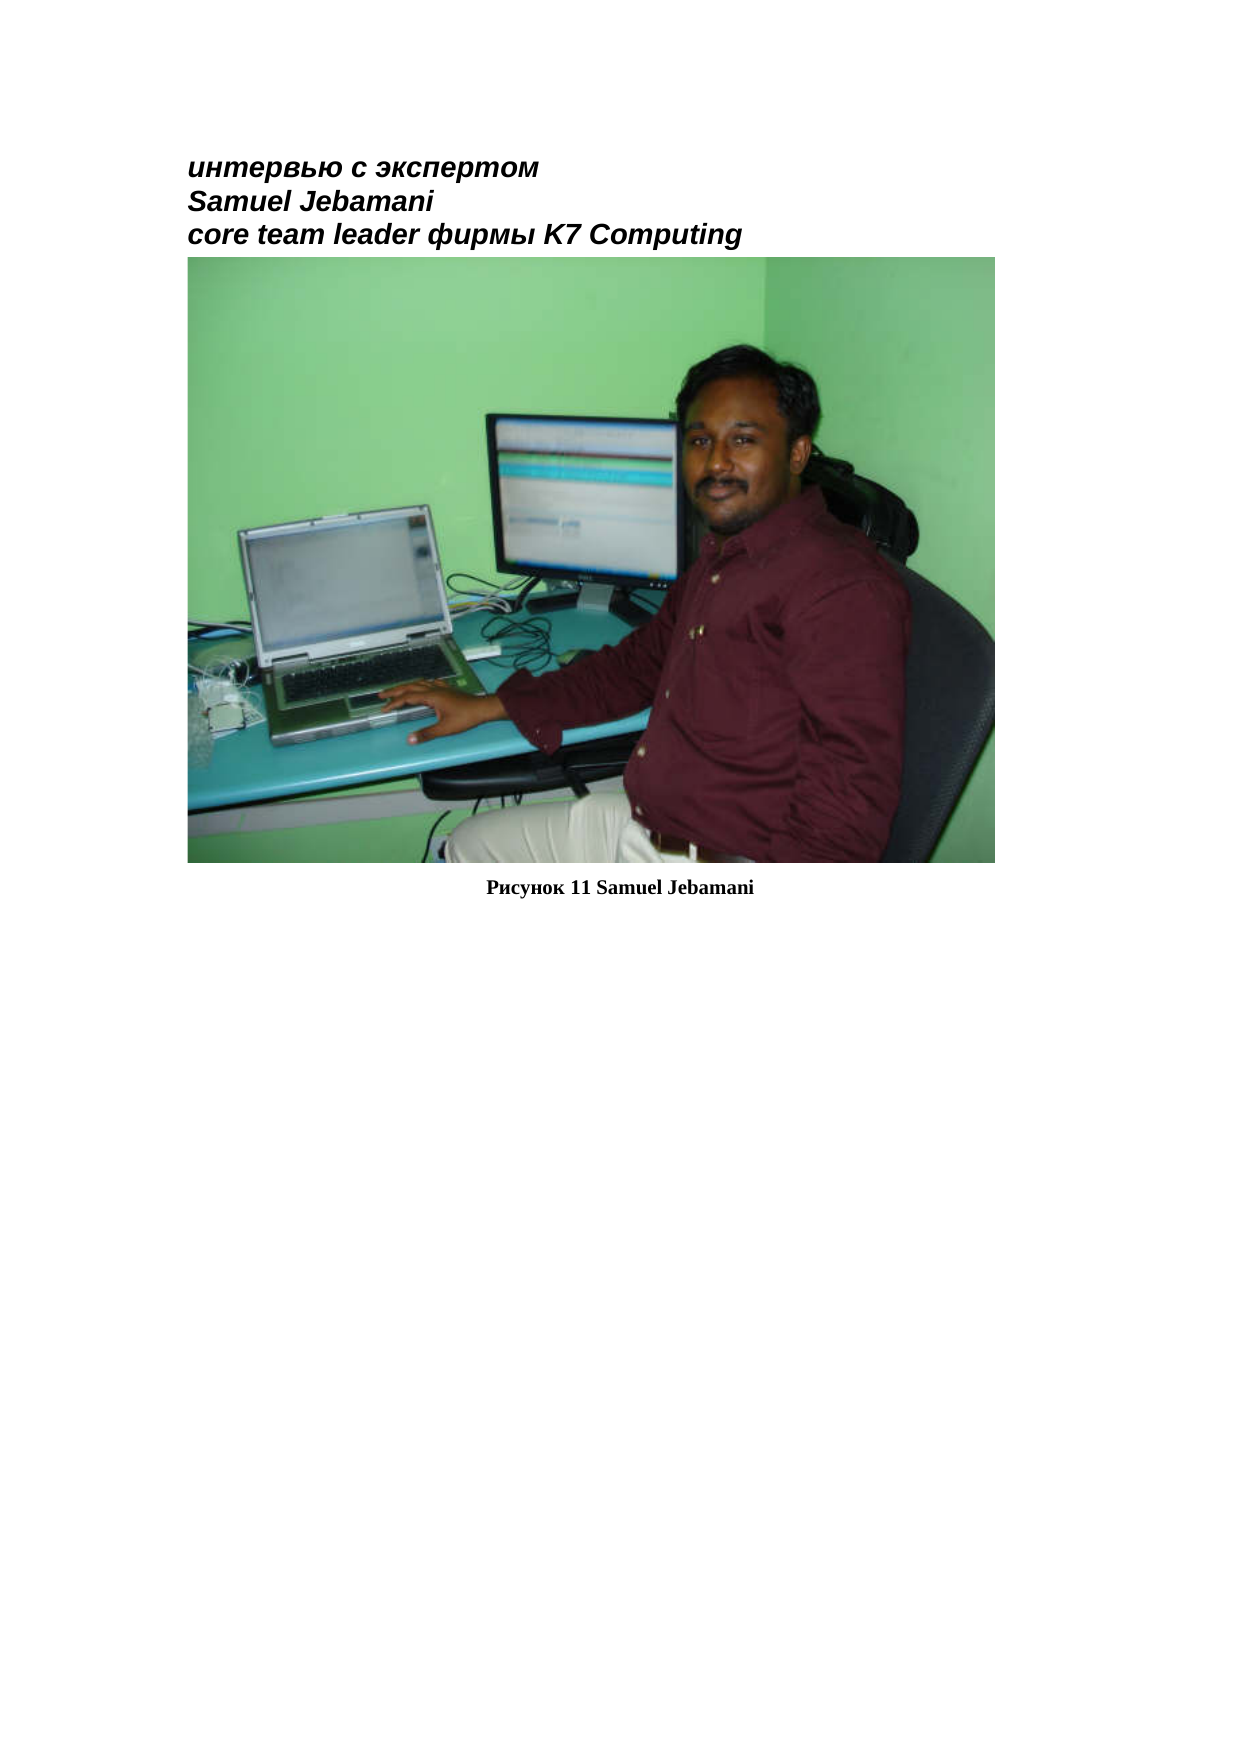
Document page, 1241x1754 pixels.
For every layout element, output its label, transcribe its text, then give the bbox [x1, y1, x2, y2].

subtitle интервью с экспертом Samuel Jebamani core team leader фирмы K7 Computing [187, 150, 1053, 251]
text Рисунок 11 Samuel Jebamani [187, 875, 1053, 899]
picture [187, 257, 995, 863]
